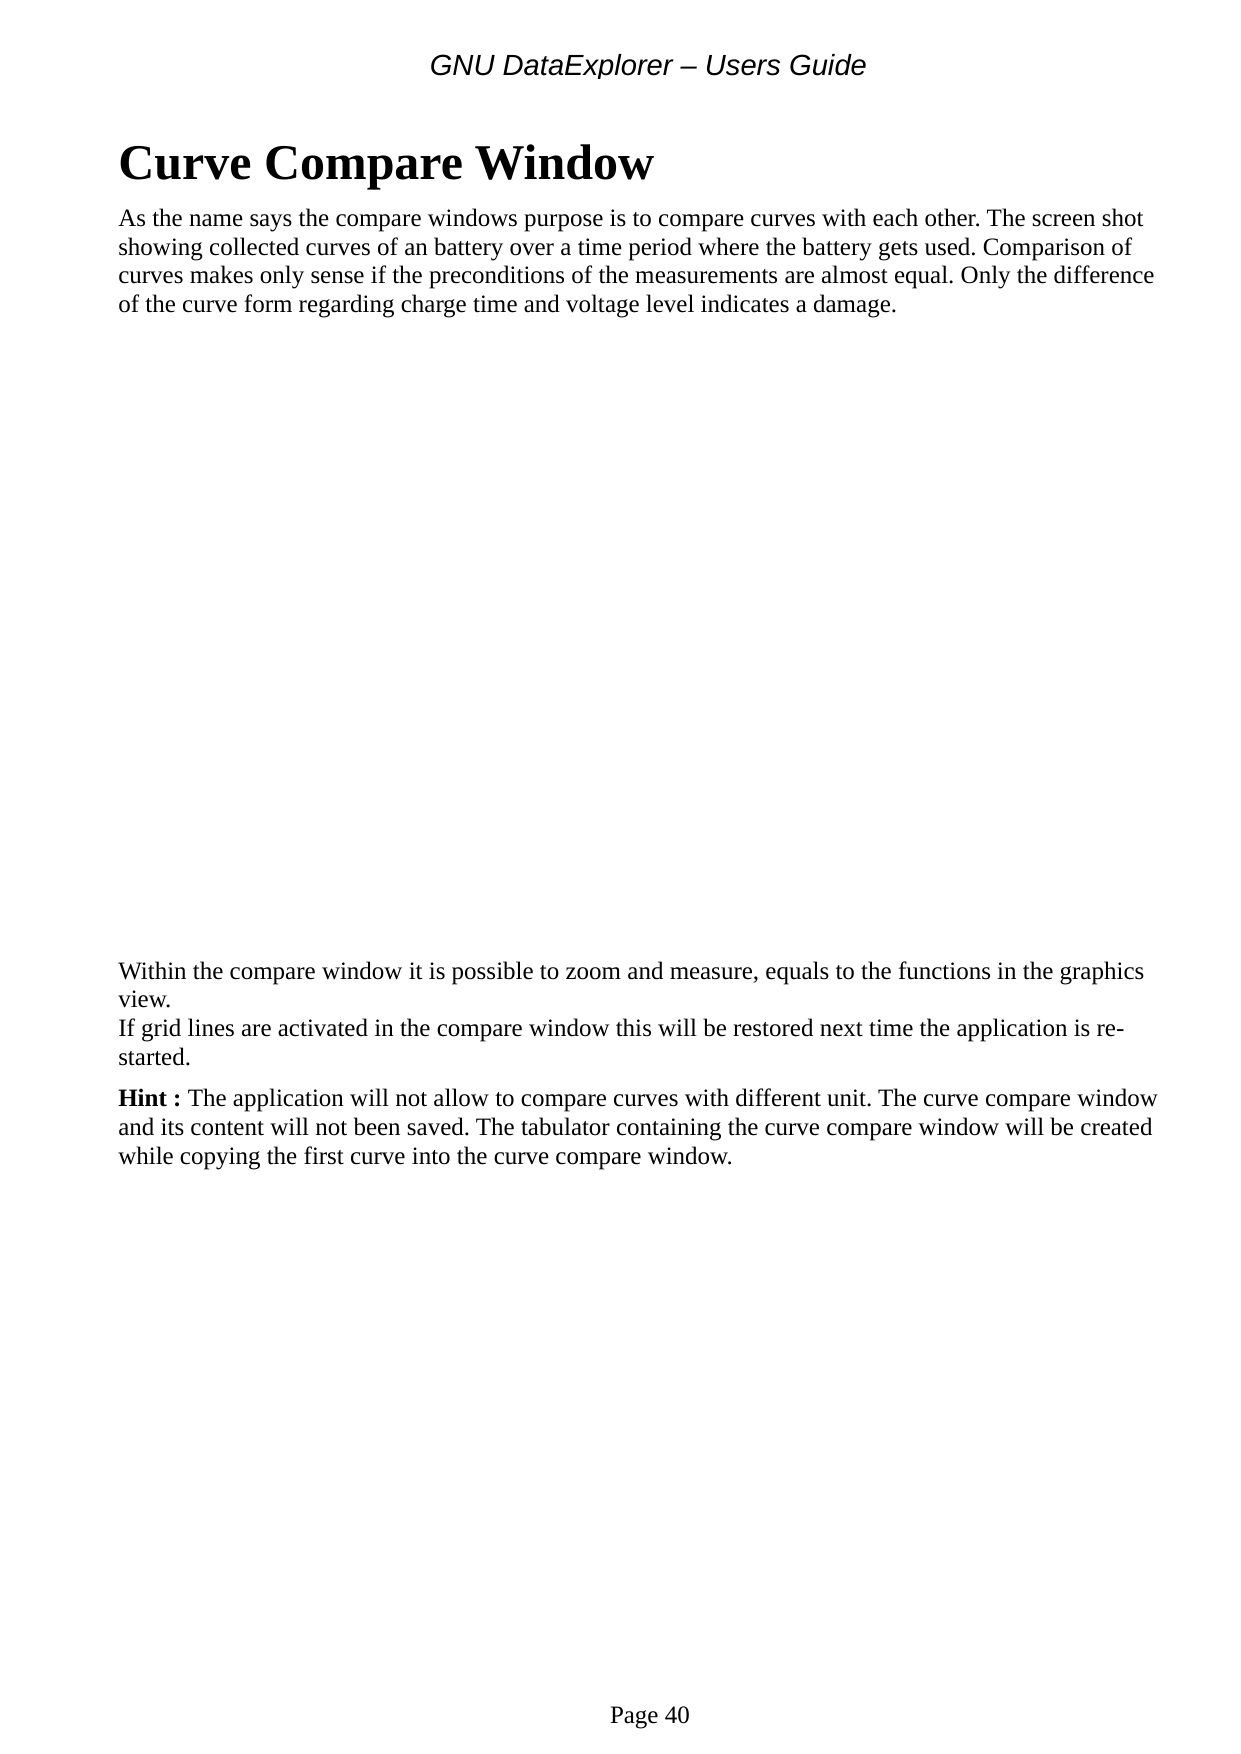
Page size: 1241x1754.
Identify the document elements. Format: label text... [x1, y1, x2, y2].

text Hint : The application will not allow to compare curves with different unit. The curve compare window and its content will not been saved. The tabulator containing the curve compare window will be created while copying the first curve into the curve compare window. [118, 1083, 1181, 1169]
text Within the compare window it is possible to zoom and measure, equals to the functions in the graphics view. If grid lines are activated in the compare window this will be restored next time the application is re-started. [118, 956, 1181, 1071]
text As the name says the compare windows purpose is to compare curves with each other. The screen shot showing collected curves of an battery over a time period where the battery gets used. Comparison of curves makes only sense if the preconditions of the measurements are almost equal. Only the difference of the curve form regarding charge time and voltage level indicates a damage. [118, 203, 1181, 318]
subtitle Curve Compare Window [118, 133, 1181, 190]
